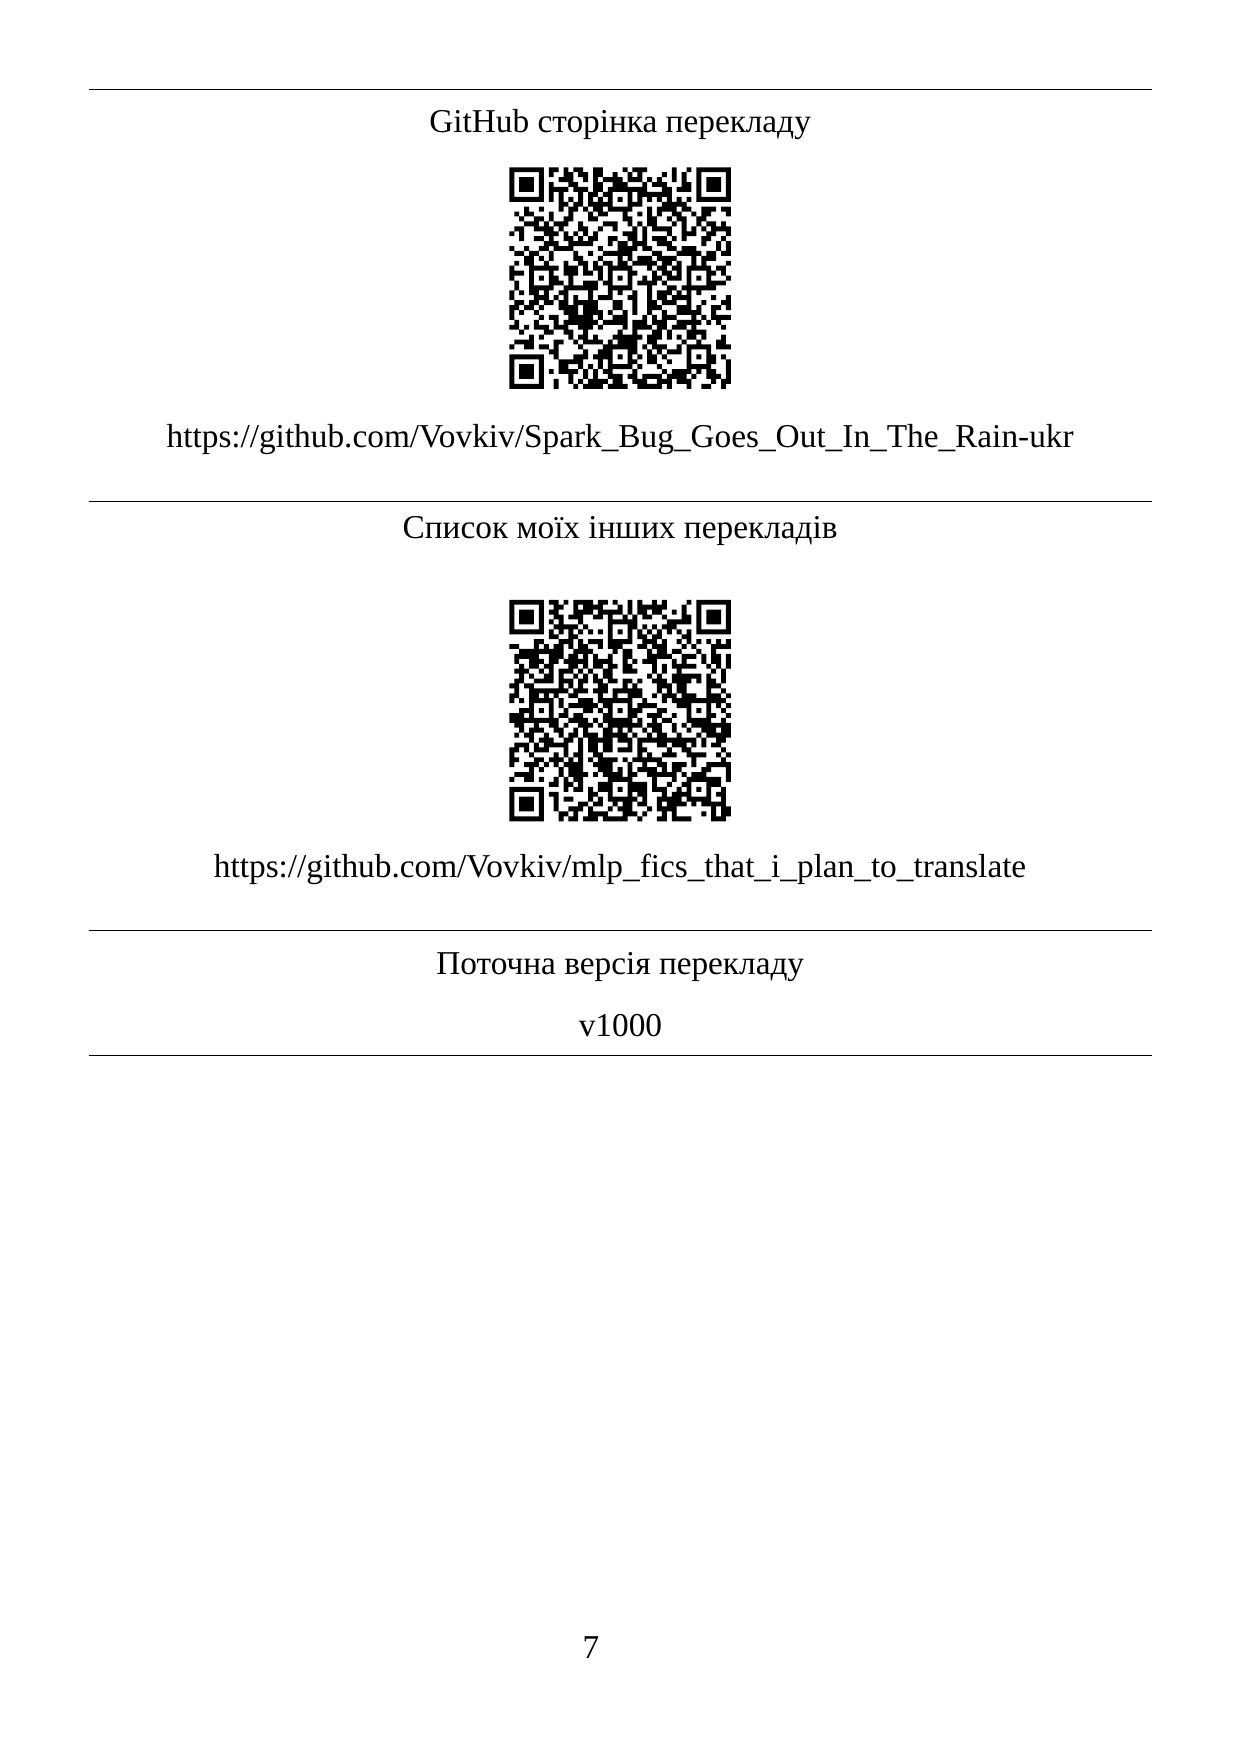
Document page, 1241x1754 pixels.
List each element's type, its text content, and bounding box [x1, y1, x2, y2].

table_cell Поточна версія перекладу [89, 931, 1152, 993]
table_cell Список моїх інших перекладів [89, 502, 1152, 586]
table_cell https://github.com/Vovkiv/Spark_Bug_Goes_Out_In_The_Rain-ukr [89, 405, 1152, 501]
table_cell https://github.com/Vovkiv/mlp_fics_that_i_plan_to_translate [89, 835, 1152, 930]
table_cell [89, 586, 1152, 835]
table_cell GitHub сторінка перекладу [89, 90, 1152, 151]
table_cell v1000 [89, 993, 1152, 1055]
table_cell [89, 151, 1152, 405]
